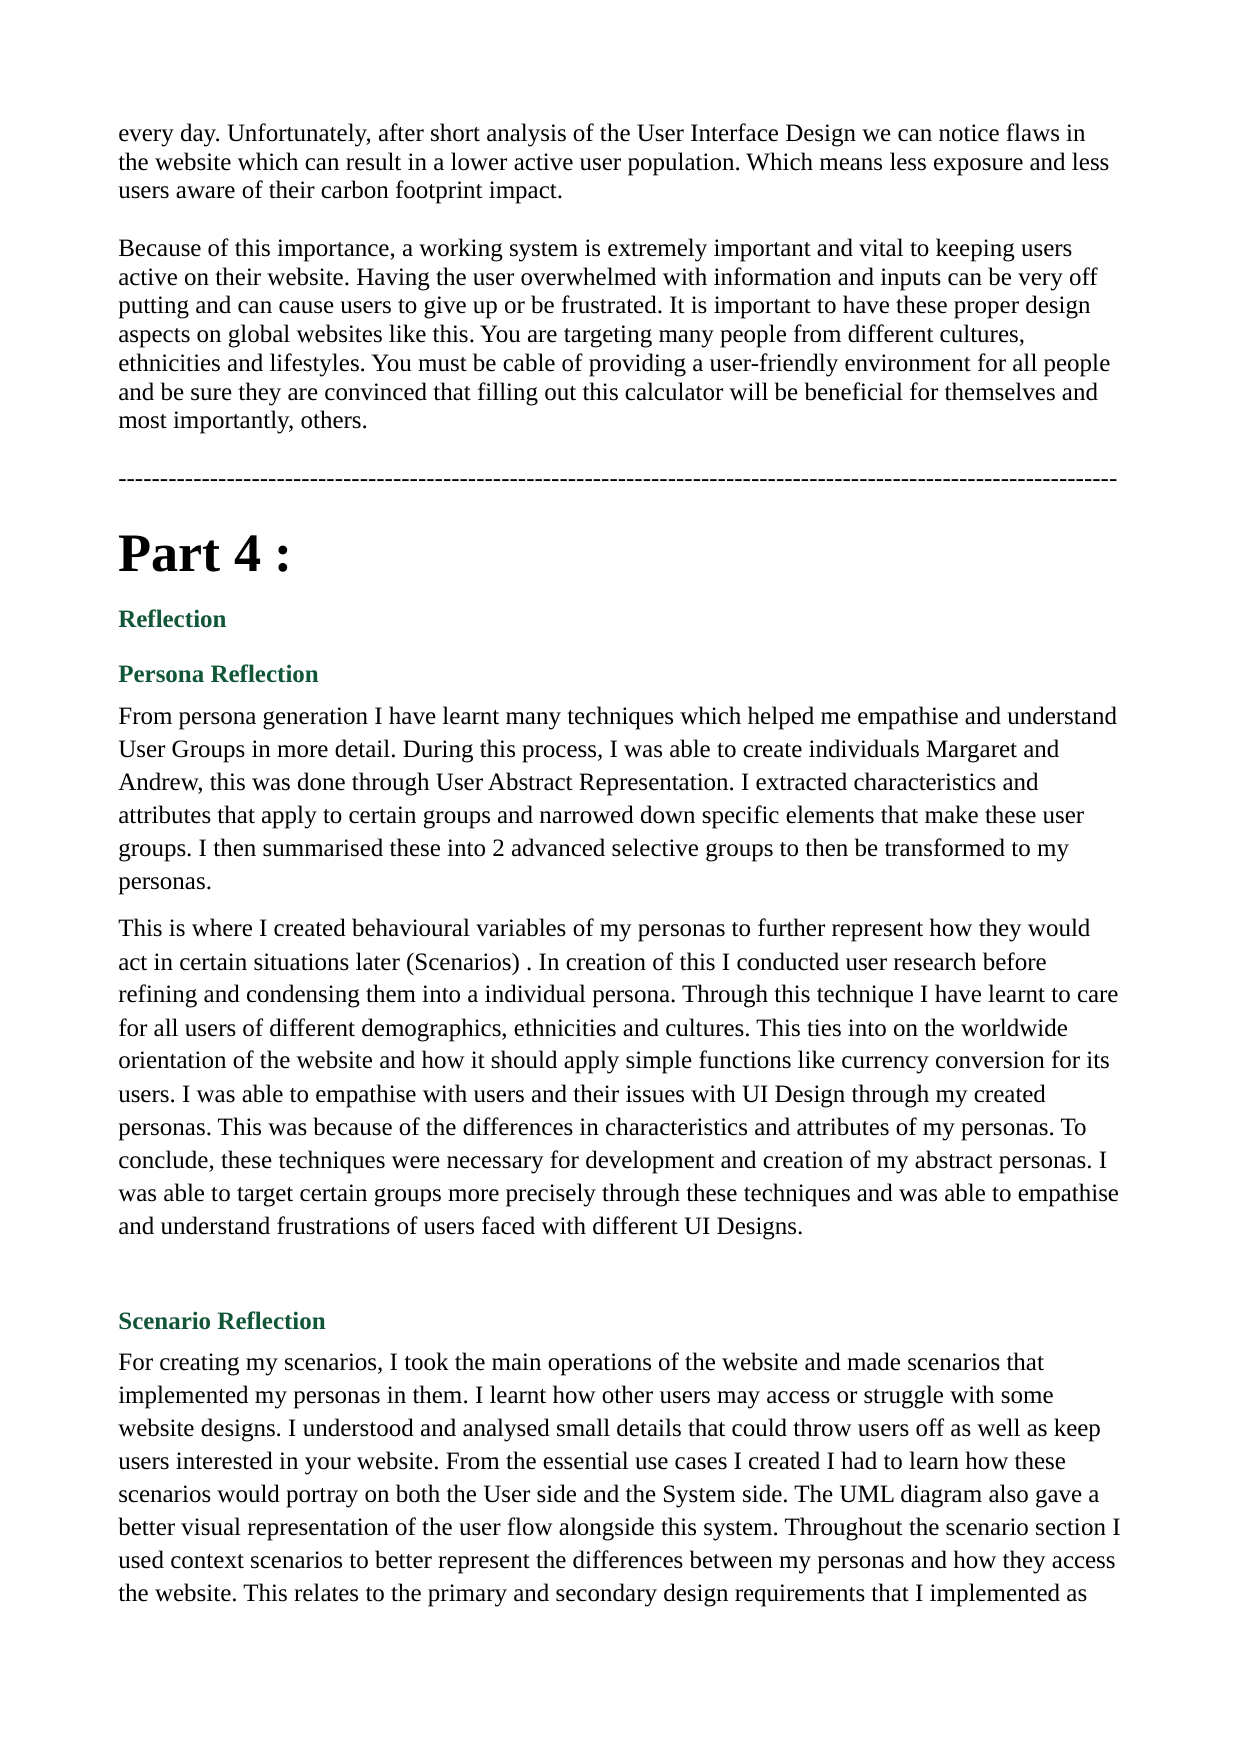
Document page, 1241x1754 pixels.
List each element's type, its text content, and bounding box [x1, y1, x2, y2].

text For creating my scenarios, I took the main operations of the website and made scenarios that implemented my personas in them. I learnt how other users may access or struggle with some website designs. I understood and analysed small details that could throw users off as well as keep users interested in your website. From the essential use cases I created I had to learn how these scenarios would portray on both the User side and the System side. The UML diagram also gave a better visual representation of the user flow alongside this system. Throughout the scenario section I used context scenarios to better represent the differences between my personas and how they access the website. This relates to the primary and secondary design requirements that I implemented as [118, 1347, 1122, 1607]
text From persona generation I have learnt many techniques which helped me empathise and understand User Groups in more detail. During this process, I was able to create individuals Margaret and Andrew, this was done through User Abstract Representation. I extracted characteristics and attributes that apply to certain groups and narrowed down specific elements that make these user groups. I then summarised these into 2 advanced selective groups to then be transformed to my personas. [118, 701, 1122, 895]
subtitle Scenario Reflection [118, 1306, 1122, 1335]
subtitle Reflection [118, 604, 1122, 632]
text Part 4 : [118, 521, 1122, 583]
text Because of this importance, a working system is extremely important and vital to keeping users active on their website. Having the user overwhelmed with information and inputs can be very off putting and can cause users to give up or be frustrated. It is important to have these proper design aspects on global websites like this. You are targeting many people from different cultures, ethnicities and lifestyles. You must be cable of providing a user-friendly environment for all people and be sure they are convinced that filling out this calculator will be beneficial for themselves and most importantly, others. [118, 233, 1122, 434]
subtitle Persona Reflection [118, 659, 1122, 688]
text This is where I created behavioural variables of my personas to further represent how they would act in certain situations later (Scenarios) . In creation of this I conducted user research before refining and condensing them into a individual persona. Through this technique I have learnt to care for all users of different demographics, ethnicities and cultures. This ties into on the worldwide orientation of the website and how it should apply simple functions like currency conversion for its users. I was able to empathise with users and their issues with UI Design through my created personas. This was because of the differences in characteristics and attributes of my personas. To conclude, these techniques were necessary for development and creation of my abstract personas. I was able to target certain groups more precisely through these techniques and was able to empathise and understand frustrations of users faced with different UI Designs. [118, 913, 1122, 1239]
text every day. Unfortunately, after short analysis of the User Interface Design we can notice flaws in the website which can result in a lower active user population. Which means less exposure and less users aware of their carbon footprint impact. [118, 118, 1122, 204]
text ------------------------------------------------------------------------------------------------------------------------ [118, 463, 1122, 492]
